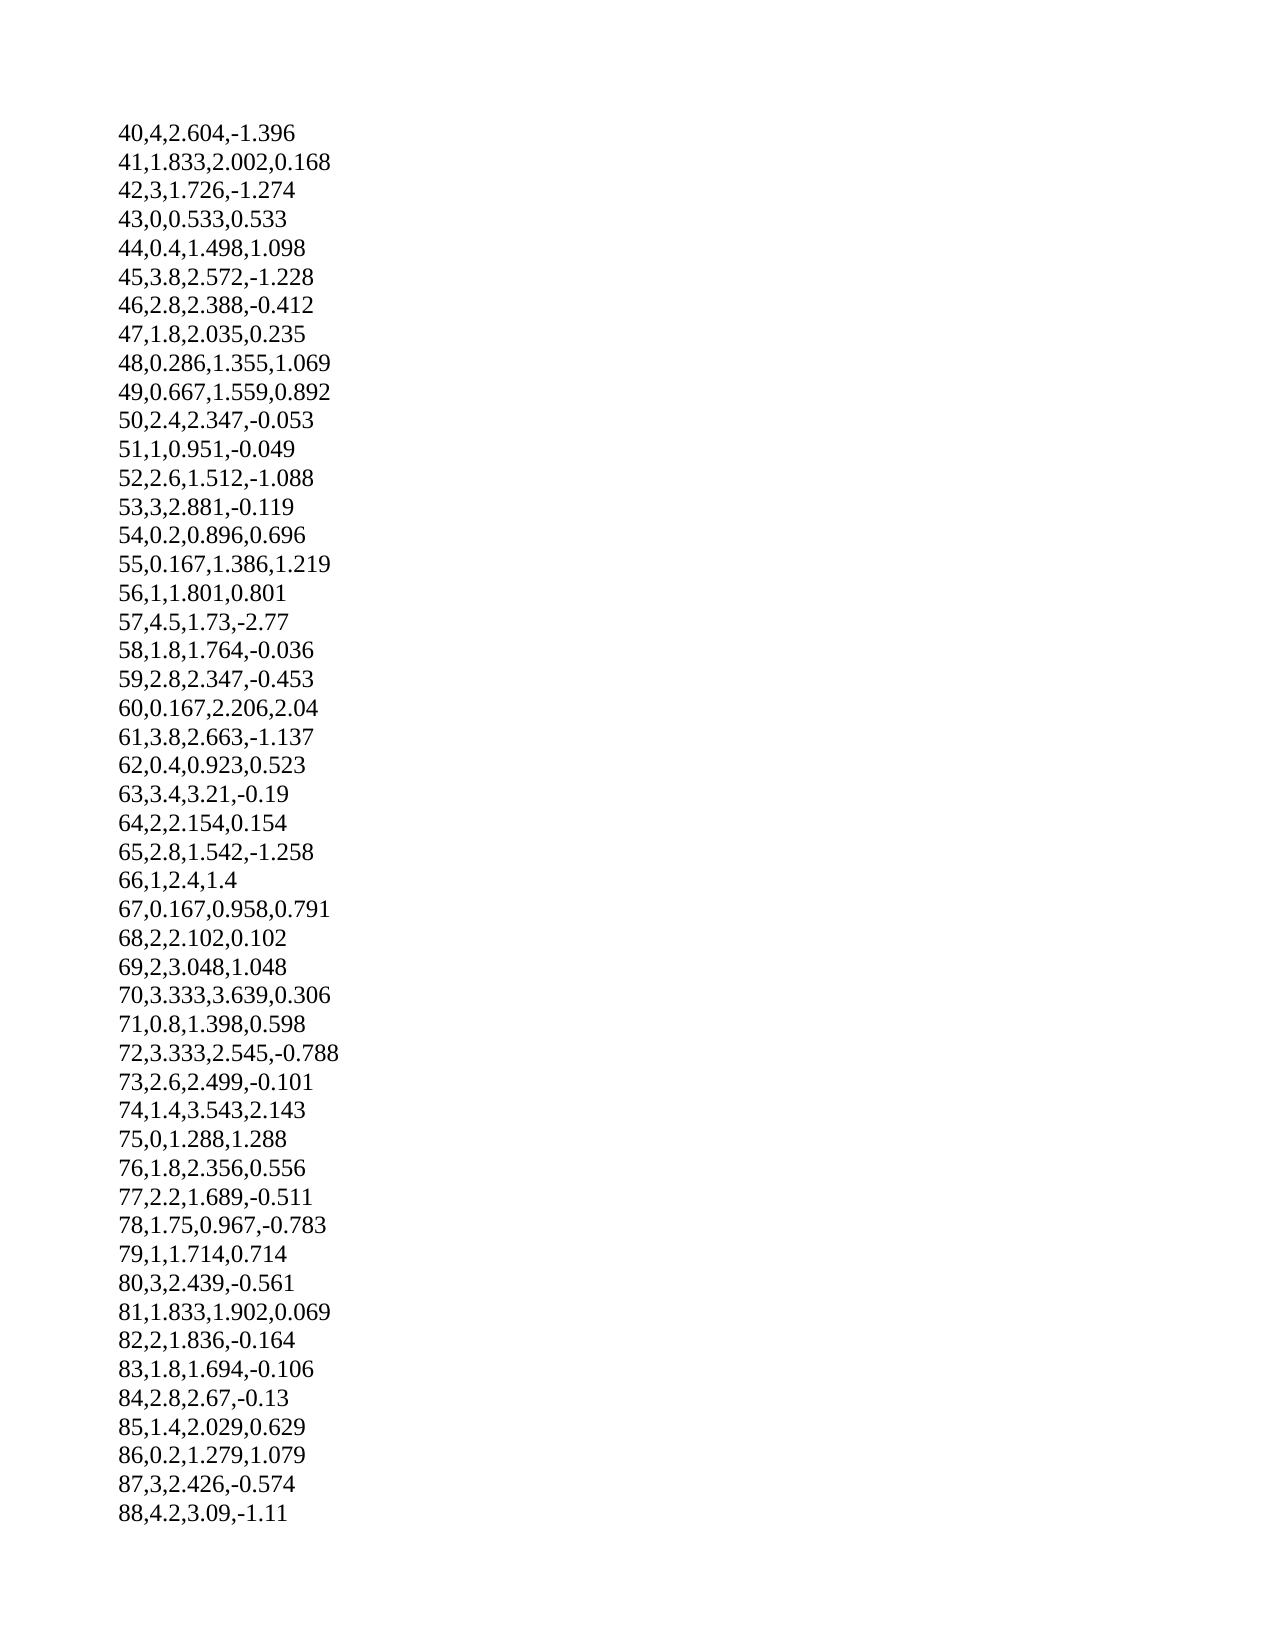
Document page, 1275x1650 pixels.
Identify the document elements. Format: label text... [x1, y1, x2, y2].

text 82,2,1.836,-0.164 [118, 1326, 1157, 1354]
text 53,3,2.881,-0.119 [118, 492, 1157, 521]
text 88,4.2,3.09,-1.11 [118, 1498, 1157, 1527]
text 74,1.4,3.543,2.143 [118, 1096, 1157, 1124]
text 80,3,2.439,-0.561 [118, 1268, 1157, 1297]
text 48,0.286,1.355,1.069 [118, 348, 1157, 377]
text 87,3,2.426,-0.574 [118, 1469, 1157, 1498]
text 61,3.8,2.663,-1.137 [118, 722, 1157, 751]
text 42,3,1.726,-1.274 [118, 176, 1157, 204]
text 44,0.4,1.498,1.098 [118, 233, 1157, 262]
text 78,1.75,0.967,-0.783 [118, 1211, 1157, 1239]
text 62,0.4,0.923,0.523 [118, 751, 1157, 779]
text 85,1.4,2.029,0.629 [118, 1412, 1157, 1441]
text 72,3.333,2.545,-0.788 [118, 1038, 1157, 1067]
text 55,0.167,1.386,1.219 [118, 549, 1157, 578]
text 71,0.8,1.398,0.598 [118, 1009, 1157, 1038]
text 70,3.333,3.639,0.306 [118, 981, 1157, 1009]
text 73,2.6,2.499,-0.101 [118, 1067, 1157, 1096]
text 79,1,1.714,0.714 [118, 1239, 1157, 1268]
text 86,0.2,1.279,1.079 [118, 1441, 1157, 1469]
text 84,2.8,2.67,-0.13 [118, 1383, 1157, 1412]
text 56,1,1.801,0.801 [118, 578, 1157, 607]
text 68,2,2.102,0.102 [118, 923, 1157, 952]
text 43,0,0.533,0.533 [118, 204, 1157, 233]
text 40,4,2.604,-1.396 [118, 118, 1157, 147]
text 45,3.8,2.572,-1.228 [118, 262, 1157, 291]
text 81,1.833,1.902,0.069 [118, 1297, 1157, 1326]
text 54,0.2,0.896,0.696 [118, 521, 1157, 549]
text 75,0,1.288,1.288 [118, 1124, 1157, 1153]
text 67,0.167,0.958,0.791 [118, 894, 1157, 923]
text 49,0.667,1.559,0.892 [118, 377, 1157, 406]
text 76,1.8,2.356,0.556 [118, 1153, 1157, 1182]
text 83,1.8,1.694,-0.106 [118, 1354, 1157, 1383]
text 64,2,2.154,0.154 [118, 808, 1157, 837]
text 60,0.167,2.206,2.04 [118, 693, 1157, 722]
text 57,4.5,1.73,-2.77 [118, 607, 1157, 636]
text 69,2,3.048,1.048 [118, 952, 1157, 981]
text 46,2.8,2.388,-0.412 [118, 291, 1157, 319]
text 59,2.8,2.347,-0.453 [118, 664, 1157, 693]
text 77,2.2,1.689,-0.511 [118, 1182, 1157, 1211]
text 63,3.4,3.21,-0.19 [118, 779, 1157, 808]
text 52,2.6,1.512,-1.088 [118, 463, 1157, 492]
text 47,1.8,2.035,0.235 [118, 319, 1157, 348]
text 41,1.833,2.002,0.168 [118, 147, 1157, 176]
text 50,2.4,2.347,-0.053 [118, 406, 1157, 434]
text 65,2.8,1.542,-1.258 [118, 837, 1157, 866]
text 58,1.8,1.764,-0.036 [118, 636, 1157, 664]
text 66,1,2.4,1.4 [118, 866, 1157, 894]
text 51,1,0.951,-0.049 [118, 434, 1157, 463]
